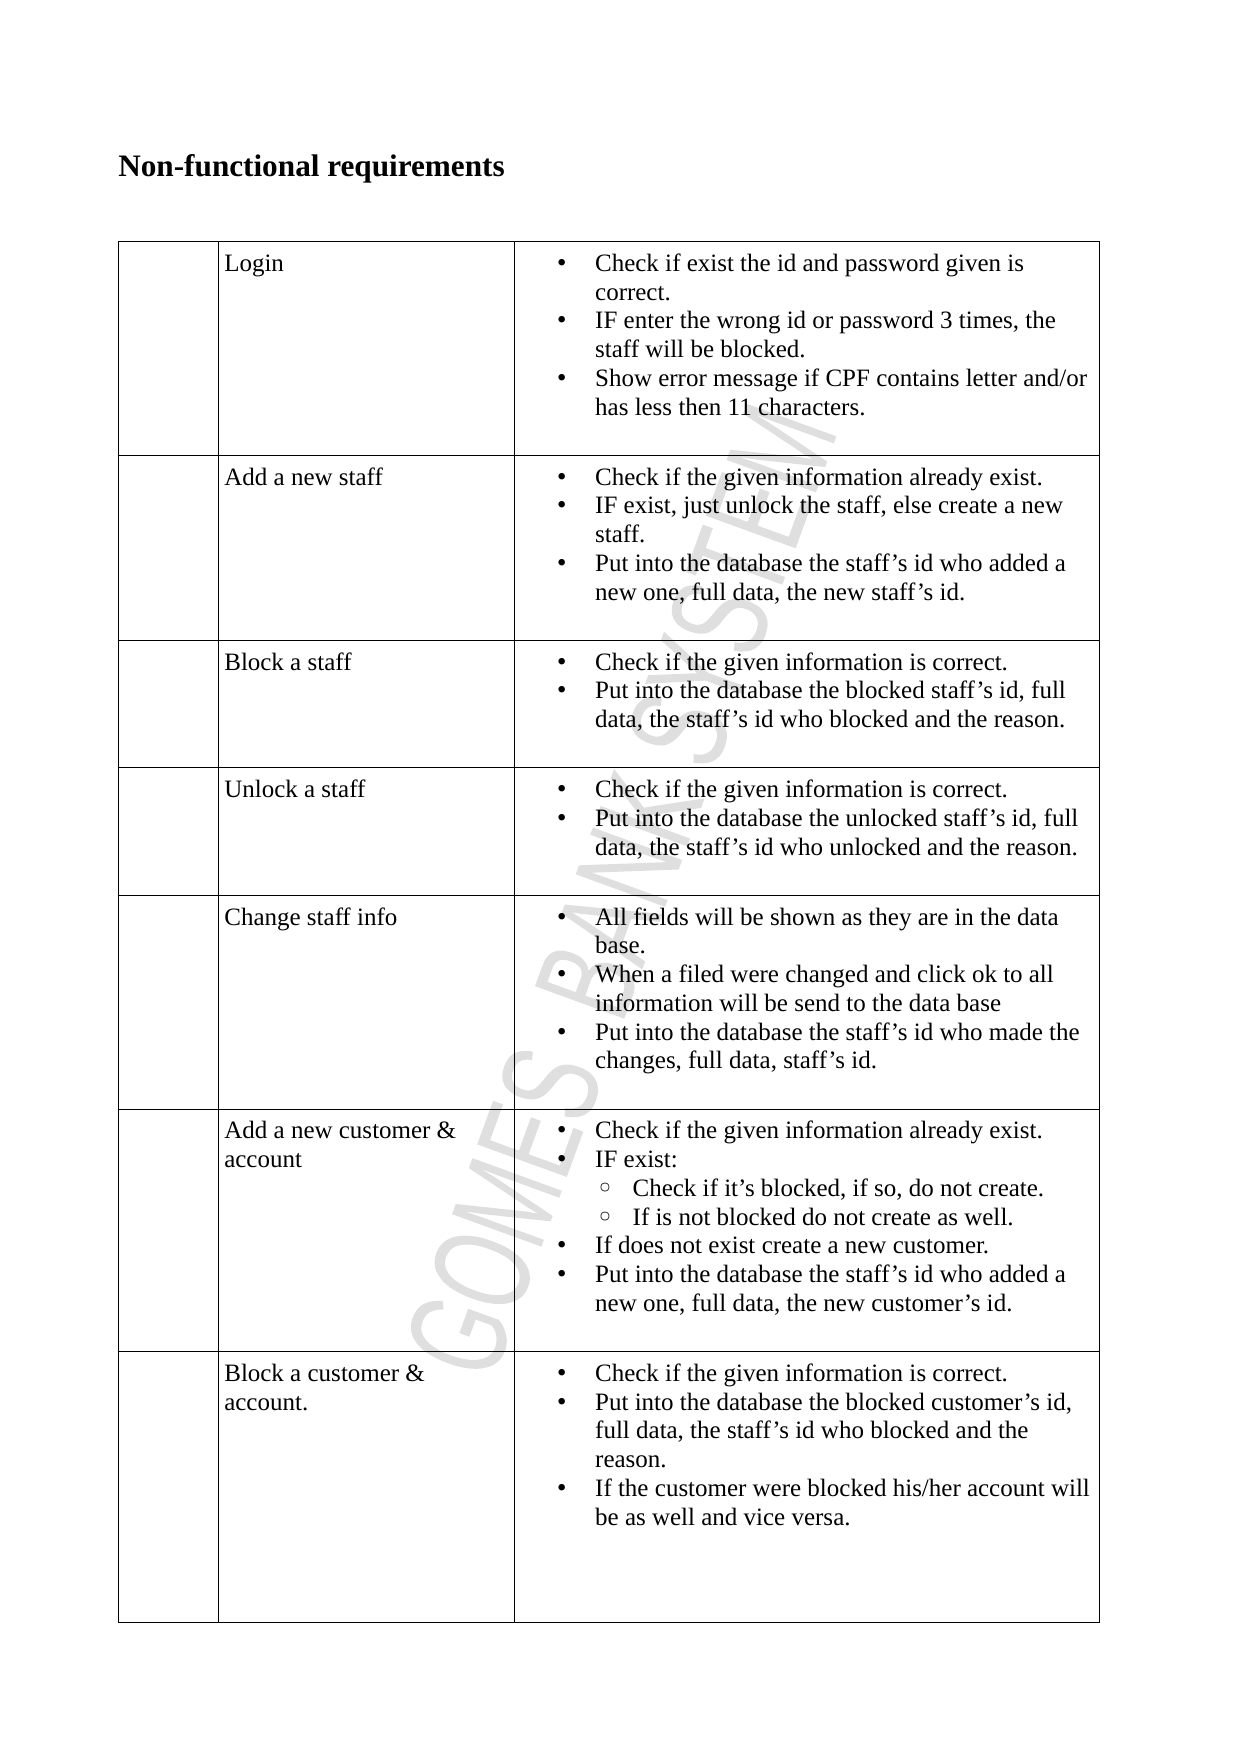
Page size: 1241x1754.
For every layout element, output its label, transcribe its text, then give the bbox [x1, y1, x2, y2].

table_cell Check if the given information is correct. Put into the database the blocked staff’s id, full data, the staff’s id who blocked and the reason. [515, 641, 1099, 767]
table_cell Add a new customer & account [219, 1110, 514, 1351]
table_cell Check if the given information is correct. Put into the database the unlocked staff’s id, full data, the staff’s id who unlocked and the reason. [515, 768, 675, 895]
table_cell [119, 1352, 218, 1622]
table_cell All fields will be shown as they are in the data base. When a filed were changed and click ok to all information will be send to the data base Put into the database the staff’s id who made the changes, full data, staff’s id. [515, 896, 1099, 1108]
table_cell [119, 1110, 218, 1351]
table_header Login [219, 242, 514, 455]
table_cell Add a new staff [219, 456, 514, 640]
table_cell Check if the given information already exist. IF exist, just unlock the staff, else create a new staff. Put into the database the staff’s id who added a new one, full data, the new staff’s id. [515, 456, 1099, 640]
table_cell Block a staff [219, 641, 514, 767]
table_cell [119, 641, 218, 767]
table_header [119, 242, 218, 455]
table_cell [119, 768, 218, 895]
table_cell Check if the given information is correct. Put into the database the unlocked staff’s id, full data, the staff’s id who unlocked and the reason. [596, 768, 1099, 895]
table_cell Check if the given information is correct. Put into the database the blocked customer’s id, full data, the staff’s id who blocked and the reason. If the customer were blocked his/her account will be as well and vice versa. [515, 1352, 1099, 1622]
table_cell Change staff info [219, 896, 514, 1108]
table_header Check if exist the id and password given is correct. IF enter the wrong id or password 3 times, the staff will be blocked. Show error message if CPF contains letter and/or has less then 11 characters. [515, 242, 1099, 455]
text Non-functional requirements [118, 148, 1122, 212]
table_cell Unlock a staff [219, 768, 514, 895]
table_cell [119, 456, 218, 640]
table_cell Check if the given information already exist. IF exist: Check if it’s blocked, if so, do not create. If is not blocked do not create as well. If does not exist create a new customer. Put into the database the staff’s id who added a new one, full data, the new customer’s id. [515, 1110, 1099, 1351]
table_cell [119, 896, 218, 1108]
table_cell Block a customer & account. [219, 1352, 514, 1622]
